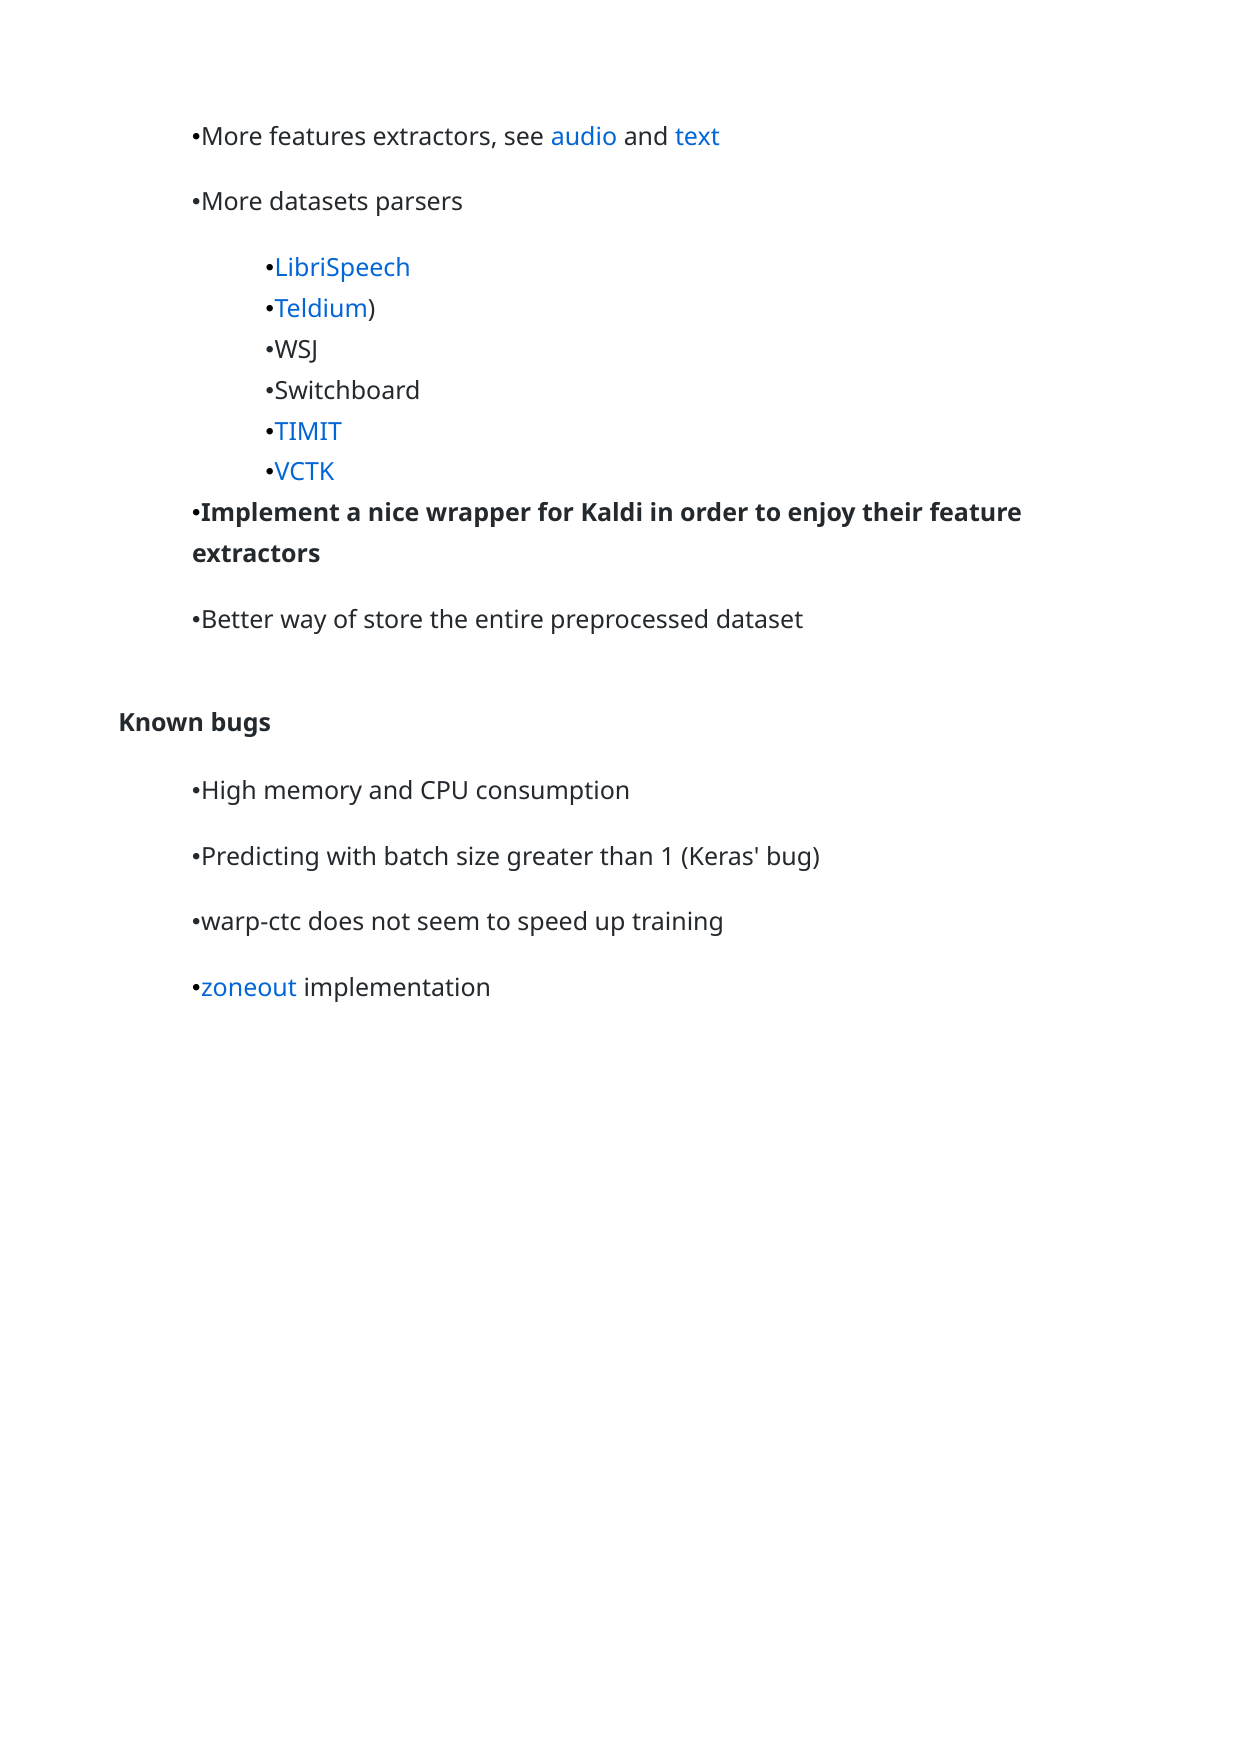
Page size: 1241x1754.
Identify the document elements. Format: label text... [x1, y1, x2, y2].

list warp-ctc does not seem to speed up training [118, 904, 1122, 938]
list More datasets parsers [118, 184, 1122, 218]
list Predicting with batch size greater than 1 (Keras' bug) [118, 838, 1122, 872]
subtitle Known bugs [118, 705, 1122, 739]
list Switchboard [118, 372, 1122, 406]
list WSJ [118, 331, 1122, 366]
list Implement a nice wrapper for Kaldi in order to enjoy their feature extractors [118, 495, 1122, 570]
list TIMIT [118, 413, 1122, 447]
list VCTK [118, 454, 1122, 488]
list More features extractors, see audio and text [118, 118, 1122, 152]
list High memory and CPU consumption [118, 772, 1122, 806]
list zoneout implementation [118, 970, 1122, 1004]
list Better way of store the entire preprocessed dataset [118, 601, 1122, 636]
list Teldium) [118, 291, 1122, 325]
list LibriSpeech [118, 250, 1122, 284]
